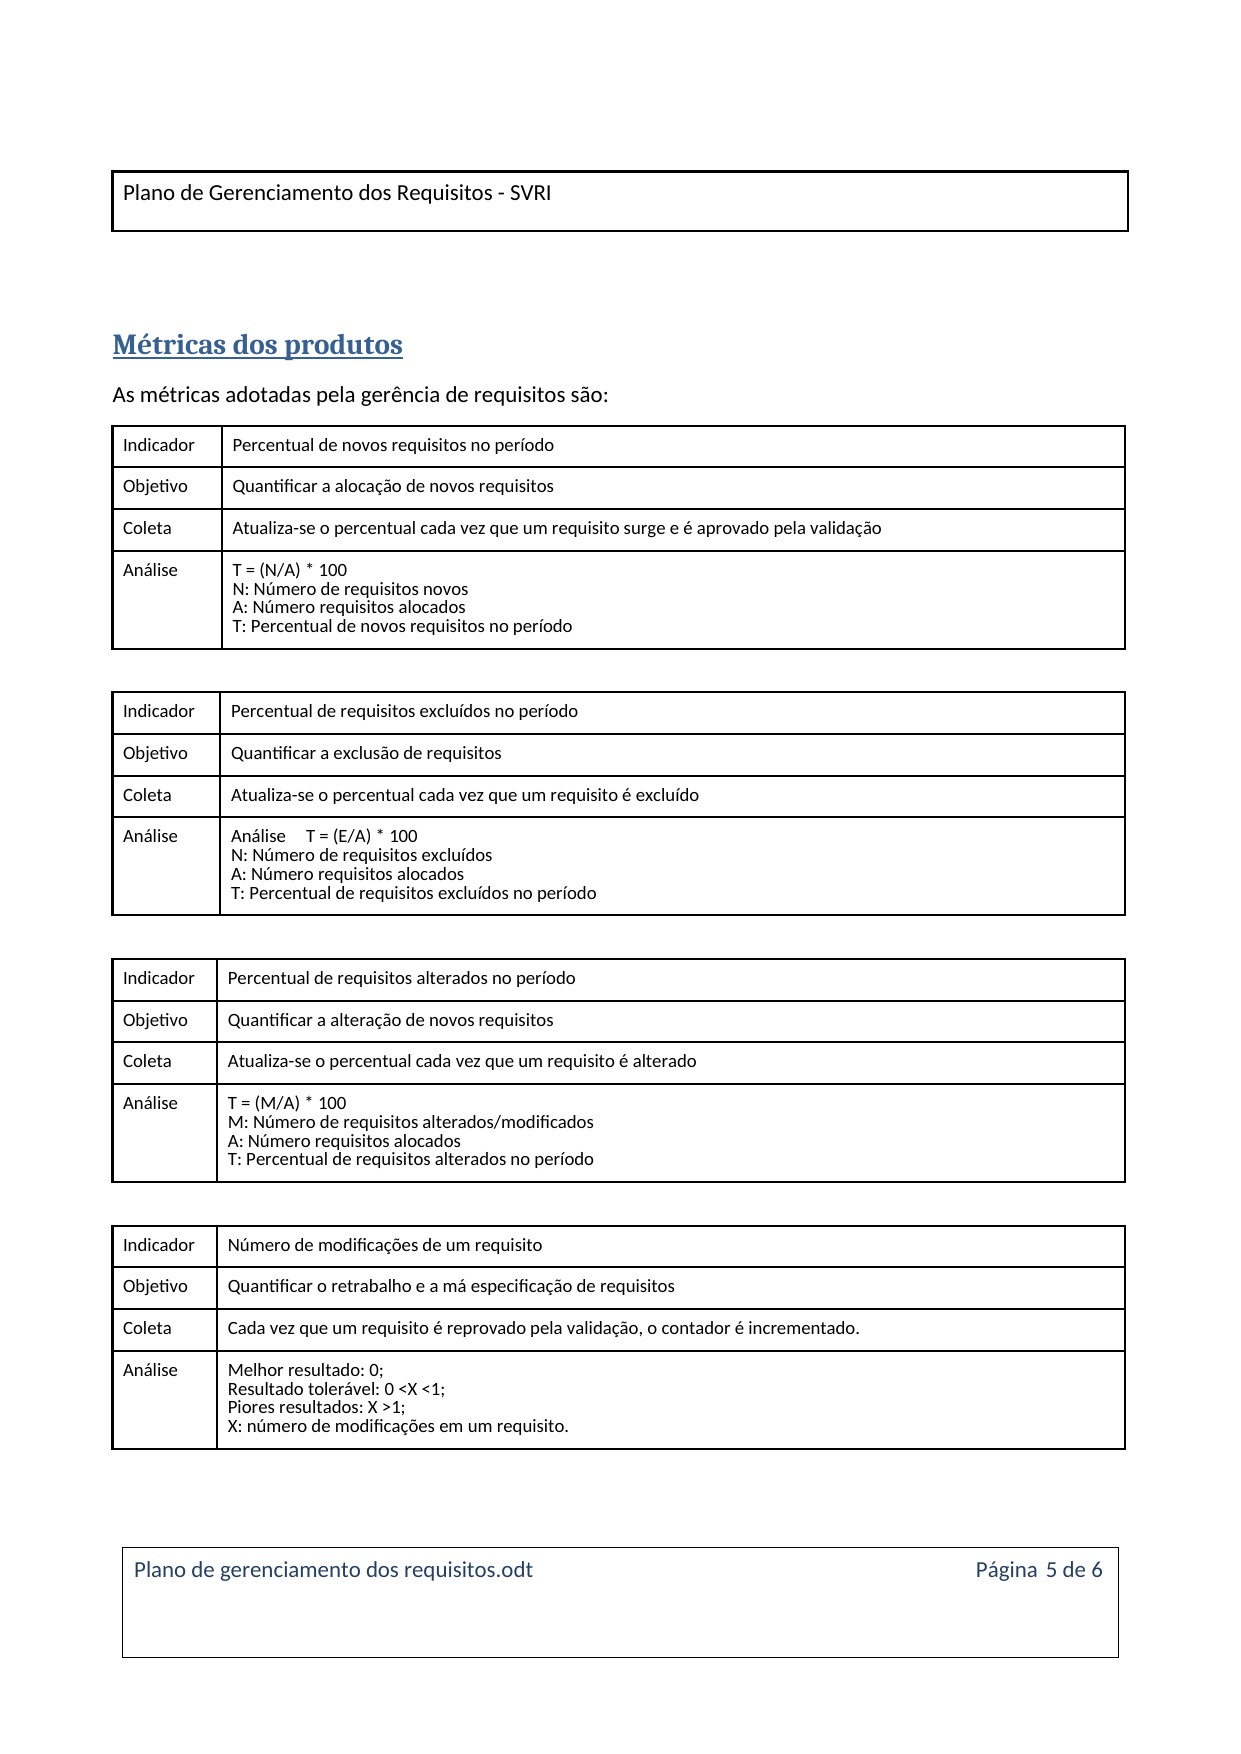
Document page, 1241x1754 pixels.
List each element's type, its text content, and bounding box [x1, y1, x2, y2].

table_cell Cada vez que um requisito é reprovado pela validação, o contador é incrementado. [218, 1310, 1124, 1349]
table_cell T = (N/A) * 100 N: Número de requisitos novos A: Número requisitos alocados T: Percentual de novos requisitos no período [223, 552, 1124, 647]
table_header Percentual de novos requisitos no período [223, 427, 1124, 466]
table_cell Análise T = (E/A) * 100 N: Número de requisitos excluídos A: Número requisitos alocados T: Percentual de requisitos excluídos no período [221, 818, 1124, 914]
table_cell Quantificar a exclusão de requisitos [221, 735, 1124, 774]
table_cell Objetivo [114, 1002, 216, 1041]
table_header Indicador [114, 1227, 216, 1266]
table_cell T = (M/A) * 100 M: Número de requisitos alterados/modificados A: Número requisitos alocados T: Percentual de requisitos alterados no período [218, 1085, 1124, 1181]
table_cell Objetivo [114, 468, 221, 508]
table_header Indicador [114, 693, 219, 733]
table_cell Análise [114, 1085, 216, 1181]
table_cell Análise [114, 552, 221, 647]
text As métricas adotadas pela gerência de requisitos são: [112, 385, 1128, 408]
table_cell Análise [114, 818, 219, 914]
table_cell Atualiza-se o percentual cada vez que um requisito surge e é aprovado pela validação [223, 510, 1124, 549]
table_header Indicador [114, 960, 216, 999]
table_cell Quantificar a alocação de novos requisitos [223, 468, 1124, 508]
table_cell Coleta [114, 1310, 216, 1349]
table_cell Objetivo [114, 1268, 216, 1308]
table_header Percentual de requisitos excluídos no período [221, 693, 1124, 733]
table_cell Quantificar o retrabalho e a má especificação de requisitos [218, 1268, 1124, 1308]
table_cell Atualiza-se o percentual cada vez que um requisito é excluído [221, 777, 1124, 816]
table_cell Atualiza-se o percentual cada vez que um requisito é alterado [218, 1043, 1124, 1083]
table_cell Objetivo [114, 735, 219, 774]
table_cell Melhor resultado: 0; Resultado tolerável: 0 <X <1; Piores resultados: X >1; X: número de modificações em um requisito. [218, 1352, 1124, 1447]
table_header Percentual de requisitos alterados no período [218, 960, 1124, 999]
table_header Indicador [114, 427, 221, 466]
table_cell Coleta [114, 510, 221, 549]
table_cell Coleta [114, 1043, 216, 1083]
table_header Número de modificações de um requisito [218, 1227, 1124, 1266]
table_cell Quantificar a alteração de novos requisitos [218, 1002, 1124, 1041]
table_cell Análise [114, 1352, 216, 1447]
table_cell Coleta [114, 777, 219, 816]
subtitle Métricas dos produtos [112, 328, 1128, 362]
